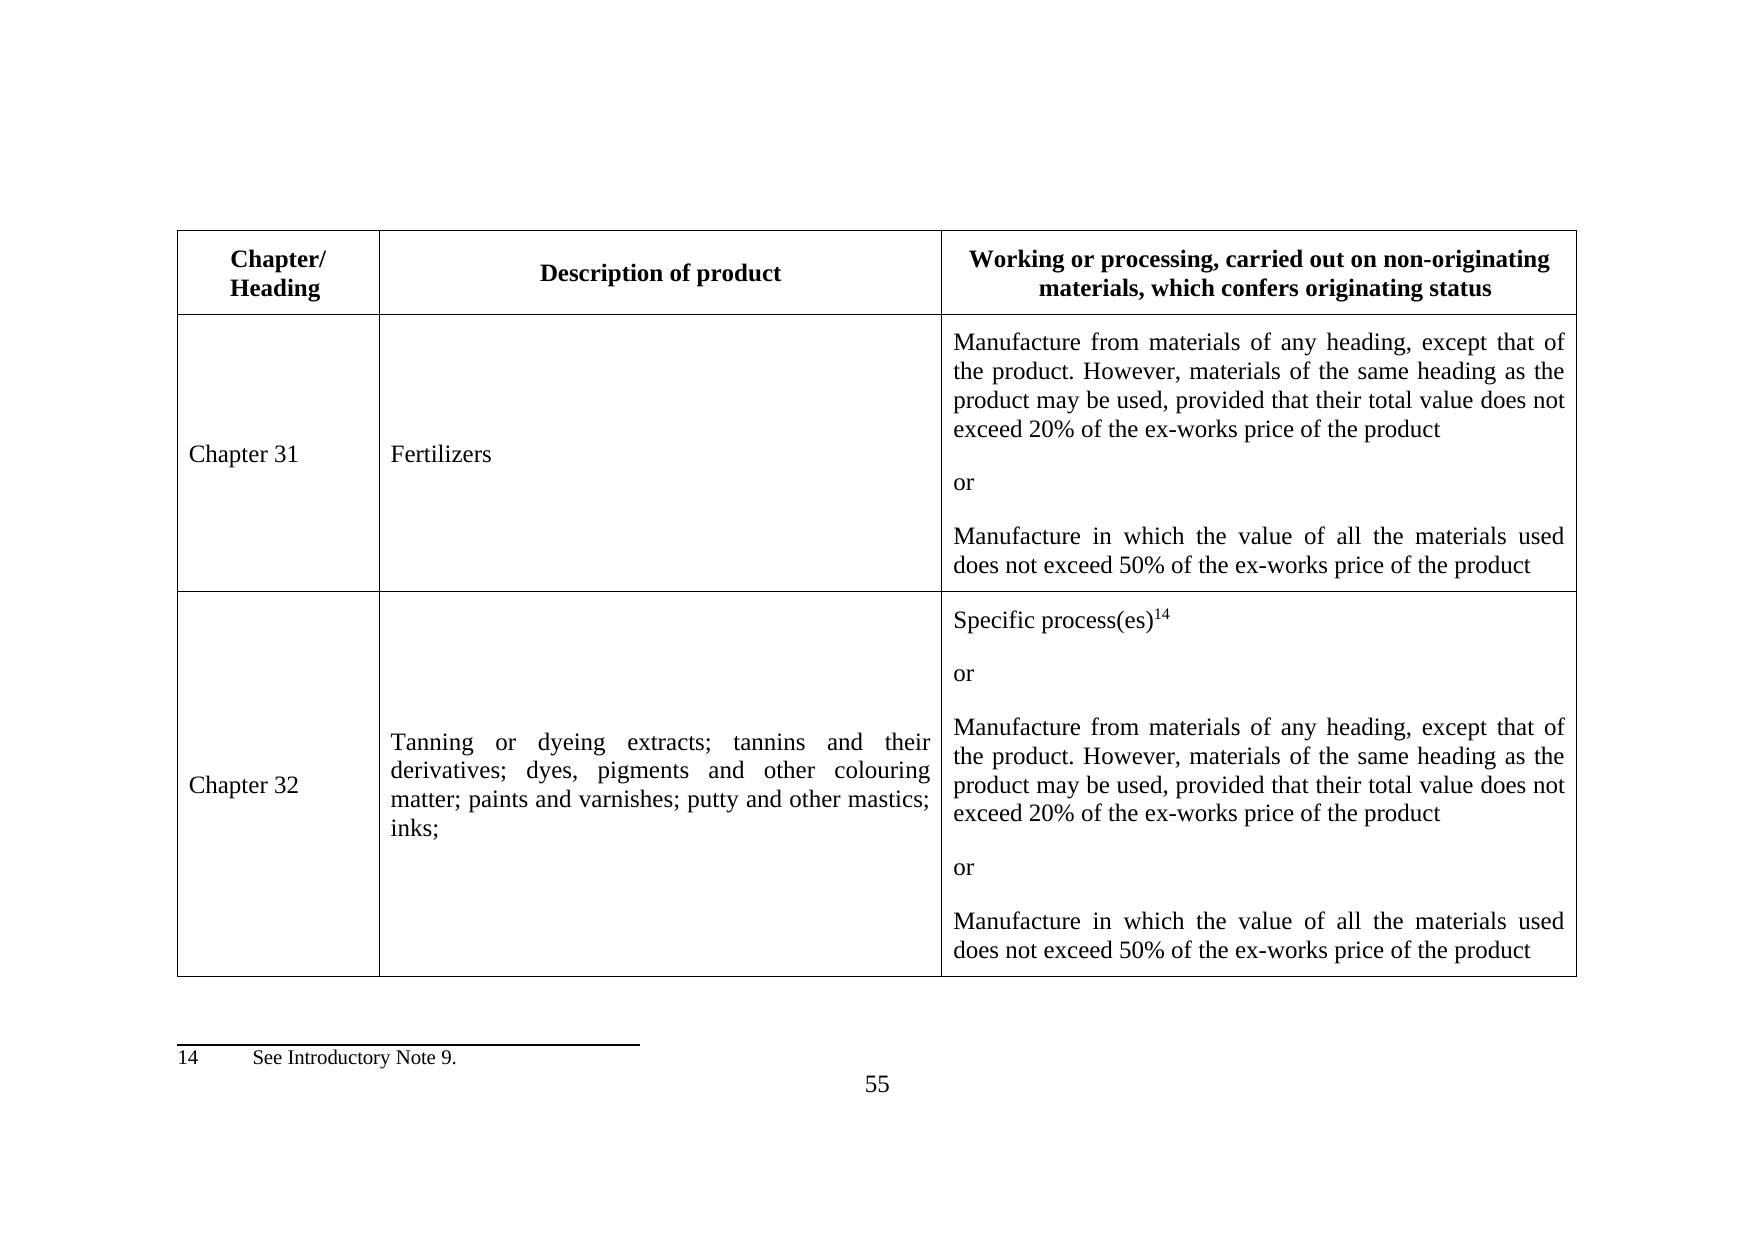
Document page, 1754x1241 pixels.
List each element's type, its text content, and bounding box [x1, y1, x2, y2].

table_header Working or processing, carried out on non-originating materials, which confers originating status [942, 231, 1576, 314]
table_cell Chapter 31 [178, 315, 379, 591]
table_header Description of product [380, 231, 941, 314]
table_cell Chapter 32 [178, 592, 379, 976]
table_cell Tanning or dyeing extracts; tannins and their derivatives; dyes, pigments and other colouring matter; paints and varnishes; putty and other mastics; inks; [380, 592, 941, 976]
table_cell Specific process(es) or Manufacture from materials of any heading, except that of the product. However, materials of the same heading as the product may be used, provided that their total value does not exceed 20% of the ex-works price of the product or Manufacture in which the value of all the materials used does not exceed 50% of the ex-works price of the product [942, 592, 1576, 976]
table_header Chapter/ Heading [178, 231, 379, 314]
table_cell Fertilizers [380, 315, 941, 591]
table_cell Manufacture from materials of any heading, except that of the product. However, materials of the same heading as the product may be used, provided that their total value does not exceed 20% of the ex-works price of the product or Manufacture in which the value of all the materials used does not exceed 50% of the ex-works price of the product [942, 315, 1576, 591]
